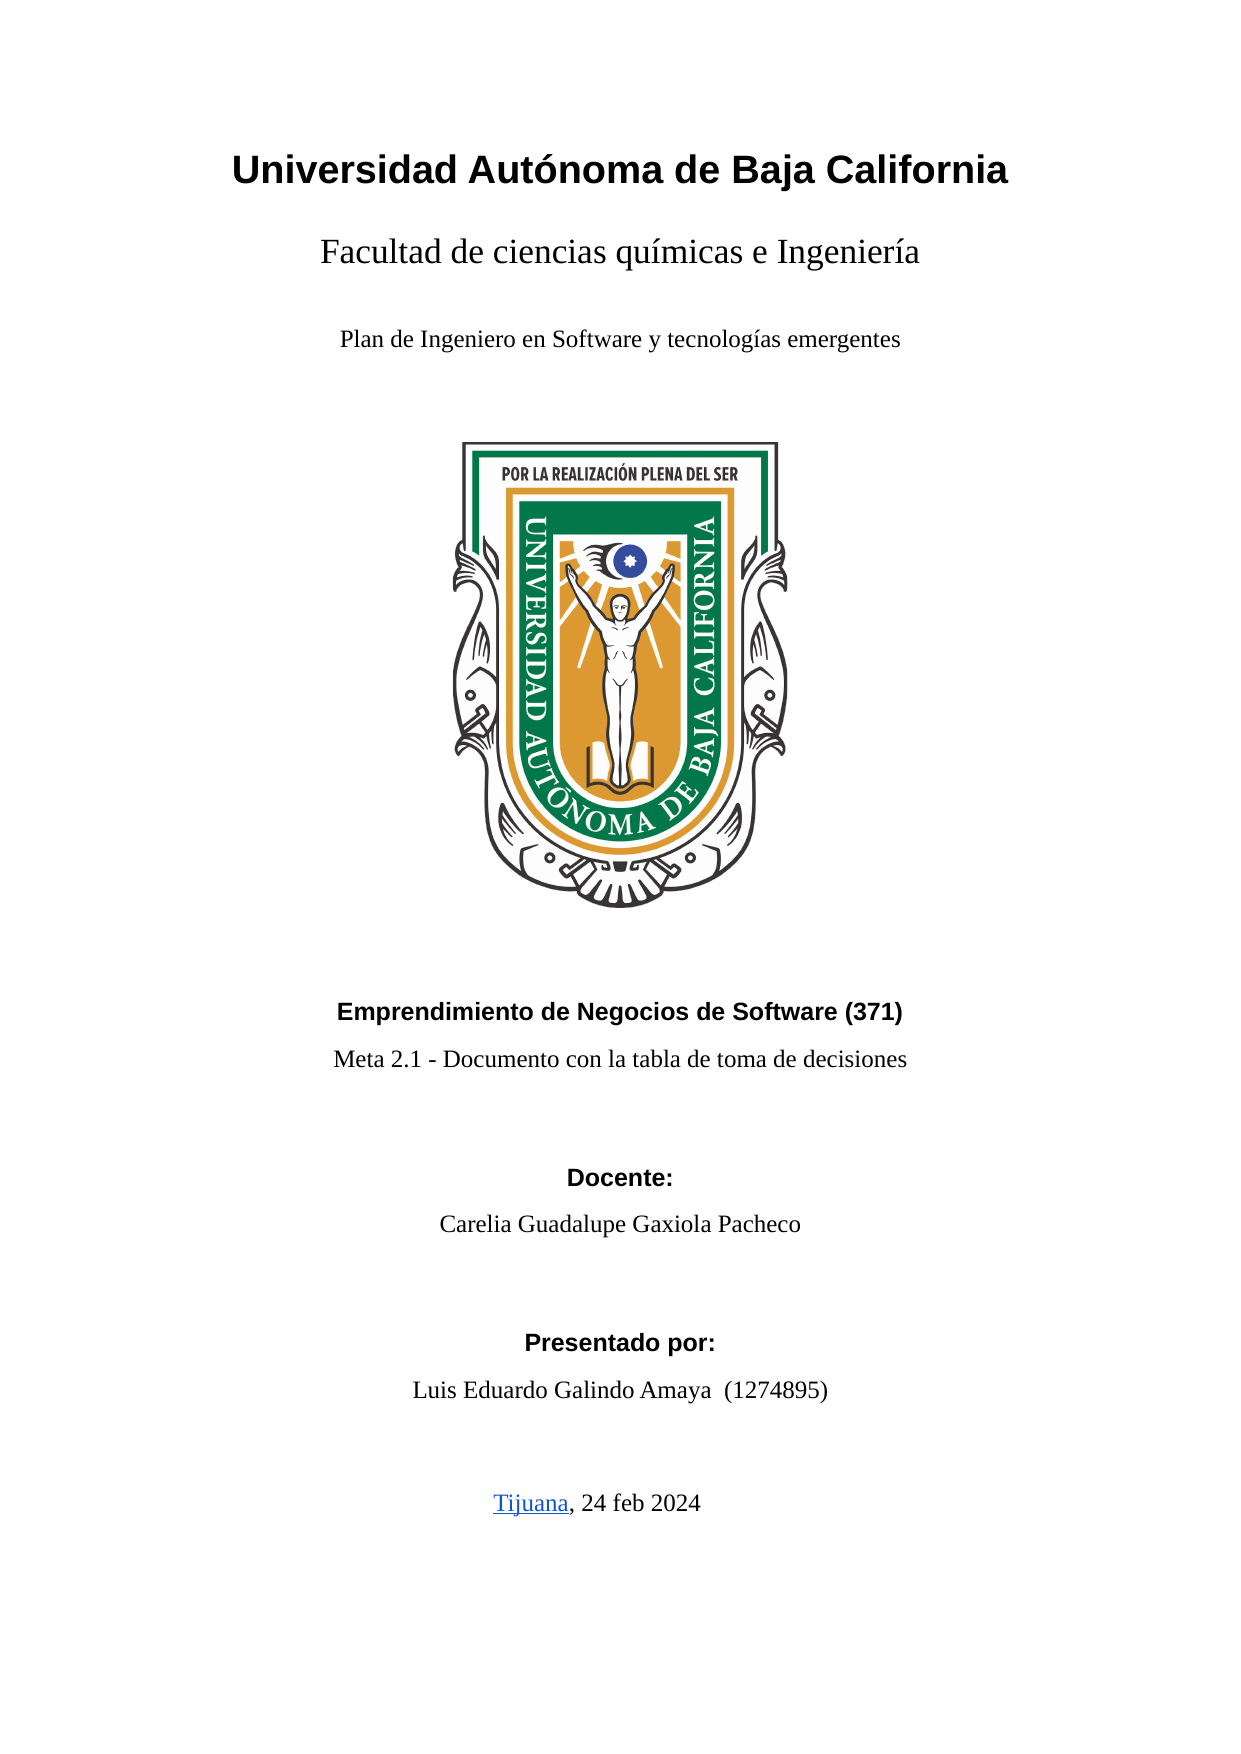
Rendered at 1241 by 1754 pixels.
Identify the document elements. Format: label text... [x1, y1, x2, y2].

text Docente: [118, 1162, 1122, 1191]
text Universidad Autónoma de Baja California [118, 147, 1122, 192]
picture [452, 442, 788, 908]
text Presentado por: [118, 1328, 1122, 1357]
text Plan de Ingeniero en Software y tecnologías emergentes [118, 324, 1122, 352]
text Emprendimiento de Negocios de Software (371) [118, 997, 1122, 1026]
text Luis Eduardo Galindo Amaya (1274895) [118, 1375, 1122, 1403]
text Facultad de ciencias químicas e Ingeniería [118, 230, 1122, 271]
text Carelia Guadalupe Gaxiola Pacheco [118, 1209, 1122, 1238]
text Meta 2.1 - Documento con la tabla de toma de decisiones [118, 1044, 1122, 1073]
text Tijuana, 24 feb 2024 [418, 1488, 1122, 1517]
